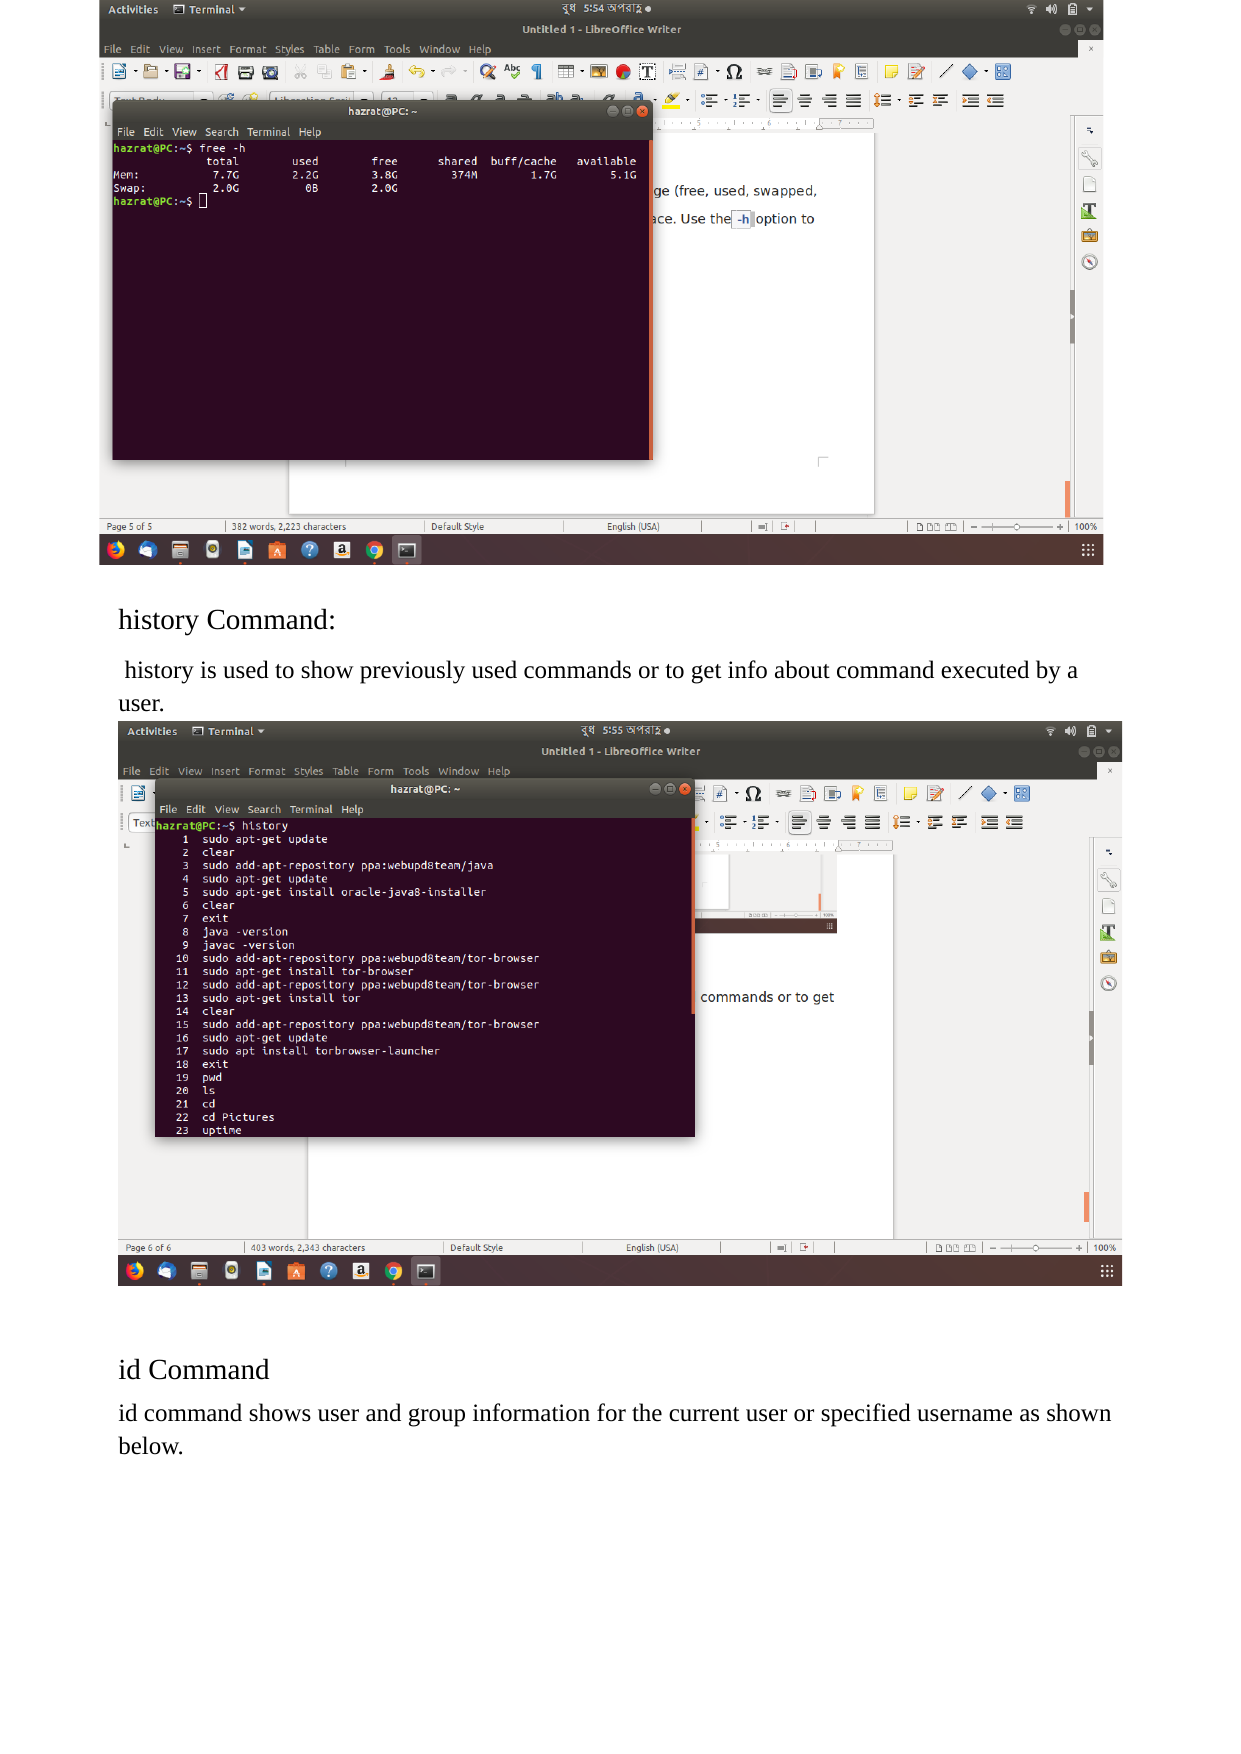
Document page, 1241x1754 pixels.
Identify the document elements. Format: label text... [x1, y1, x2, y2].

text id command shows user and group information for the current user or specified username as shown below. [118, 1398, 1122, 1460]
text history Command: [118, 118, 1122, 636]
picture [99, 0, 1104, 565]
picture [118, 721, 1123, 1286]
subtitle id Command [118, 1352, 1122, 1386]
text history is used to show previously used commands or to get info about command executed by a user. [118, 656, 1122, 717]
